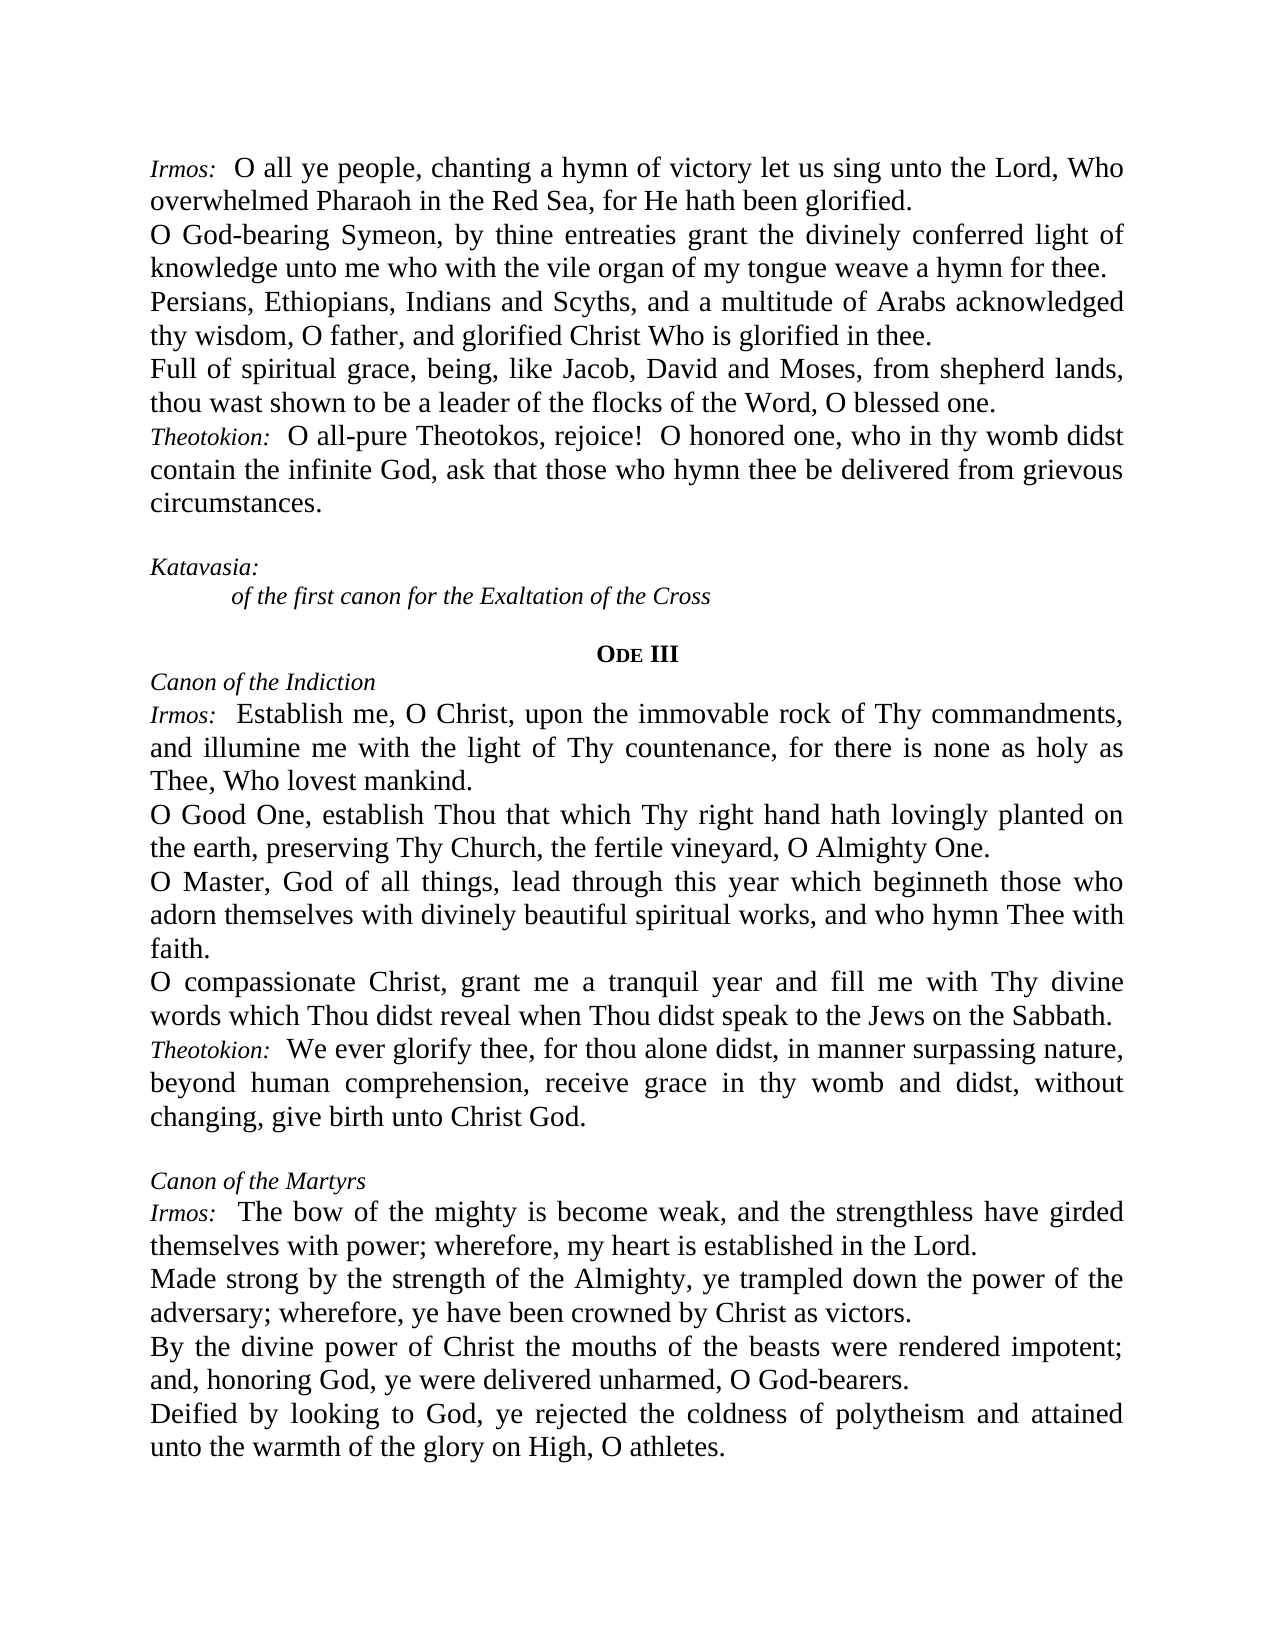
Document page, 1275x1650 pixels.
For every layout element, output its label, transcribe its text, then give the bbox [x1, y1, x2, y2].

text Theotokion: We ever glorify thee, for thou alone didst, in manner surpassing nature, beyond human comprehension, receive grace in thy womb and didst, without changing, give birth unto Christ God. [150, 1032, 1125, 1132]
text Deified by looking to God, ye rejected the coldness of polytheism and attained unto the warmth of the glory on High, O athletes. [150, 1396, 1125, 1463]
text Ode III [150, 639, 1125, 667]
text O God-bearing Symeon, by thine entreaties grant the divinely conferred light of knowledge unto me who with the vile organ of my tongue weave a hymn for thee. [150, 217, 1125, 284]
text Made strong by the strength of the Almighty, ye trampled down the power of the adversary; wherefore, ye have been crowned by Christ as victors. [150, 1262, 1125, 1329]
text Canon of the Indiction [150, 667, 1125, 696]
text O Good One, establish Thou that which Thy right hand hath lovingly planted on the earth, preserving Thy Church, the fertile vineyard, O Almighty One. [150, 797, 1125, 864]
text Theotokion: O all-pure Theotokos, rejoice! O honored one, who in thy womb didst contain the infinite God, ask that those who hymn thee be delivered from grievous circumstances. [150, 418, 1125, 519]
text O Master, God of all things, lead through this year which beginneth those who adorn themselves with divinely beautiful spiritual works, and who hymn Thee with faith. [150, 864, 1125, 964]
text of the first canon for the Exaltation of the Cross [150, 581, 1125, 610]
text Persians, Ethiopians, Indians and Scyths, and a multitude of Arabs acknowledged thy wisdom, O father, and glorified Christ Who is glorified in thee. [150, 284, 1125, 351]
text Irmos: The bow of the mighty is become weak, and the strengthless have girded themselves with power; wherefore, my heart is established in the Lord. [150, 1194, 1125, 1262]
text Irmos: Establish me, O Christ, upon the immovable rock of Thy commandments, and illumine me with the light of Thy countenance, for there is none as holy as Thee, Who lovest mankind. [150, 696, 1125, 797]
text Full of spiritual grace, being, like Jacob, David and Moses, from shepherd lands, thou wast shown to be a leader of the flocks of the Word, O blessed one. [150, 351, 1125, 418]
text Canon of the Martyrs [150, 1166, 1125, 1194]
text Katavasia: [150, 552, 1125, 581]
text Irmos: O all ye people, chanting a hymn of victory let us sing unto the Lord, Who overwhelmed Pharaoh in the Red Sea, for He hath been glorified. [150, 150, 1125, 217]
text O compassionate Christ, grant me a tranquil year and fill me with Thy divine words which Thou didst reveal when Thou didst speak to the Jews on the Sabbath. [150, 964, 1125, 1032]
text By the divine power of Christ the mouths of the beasts were rendered impotent; and, honoring God, ye were delivered unharmed, O God-bearers. [150, 1329, 1125, 1396]
